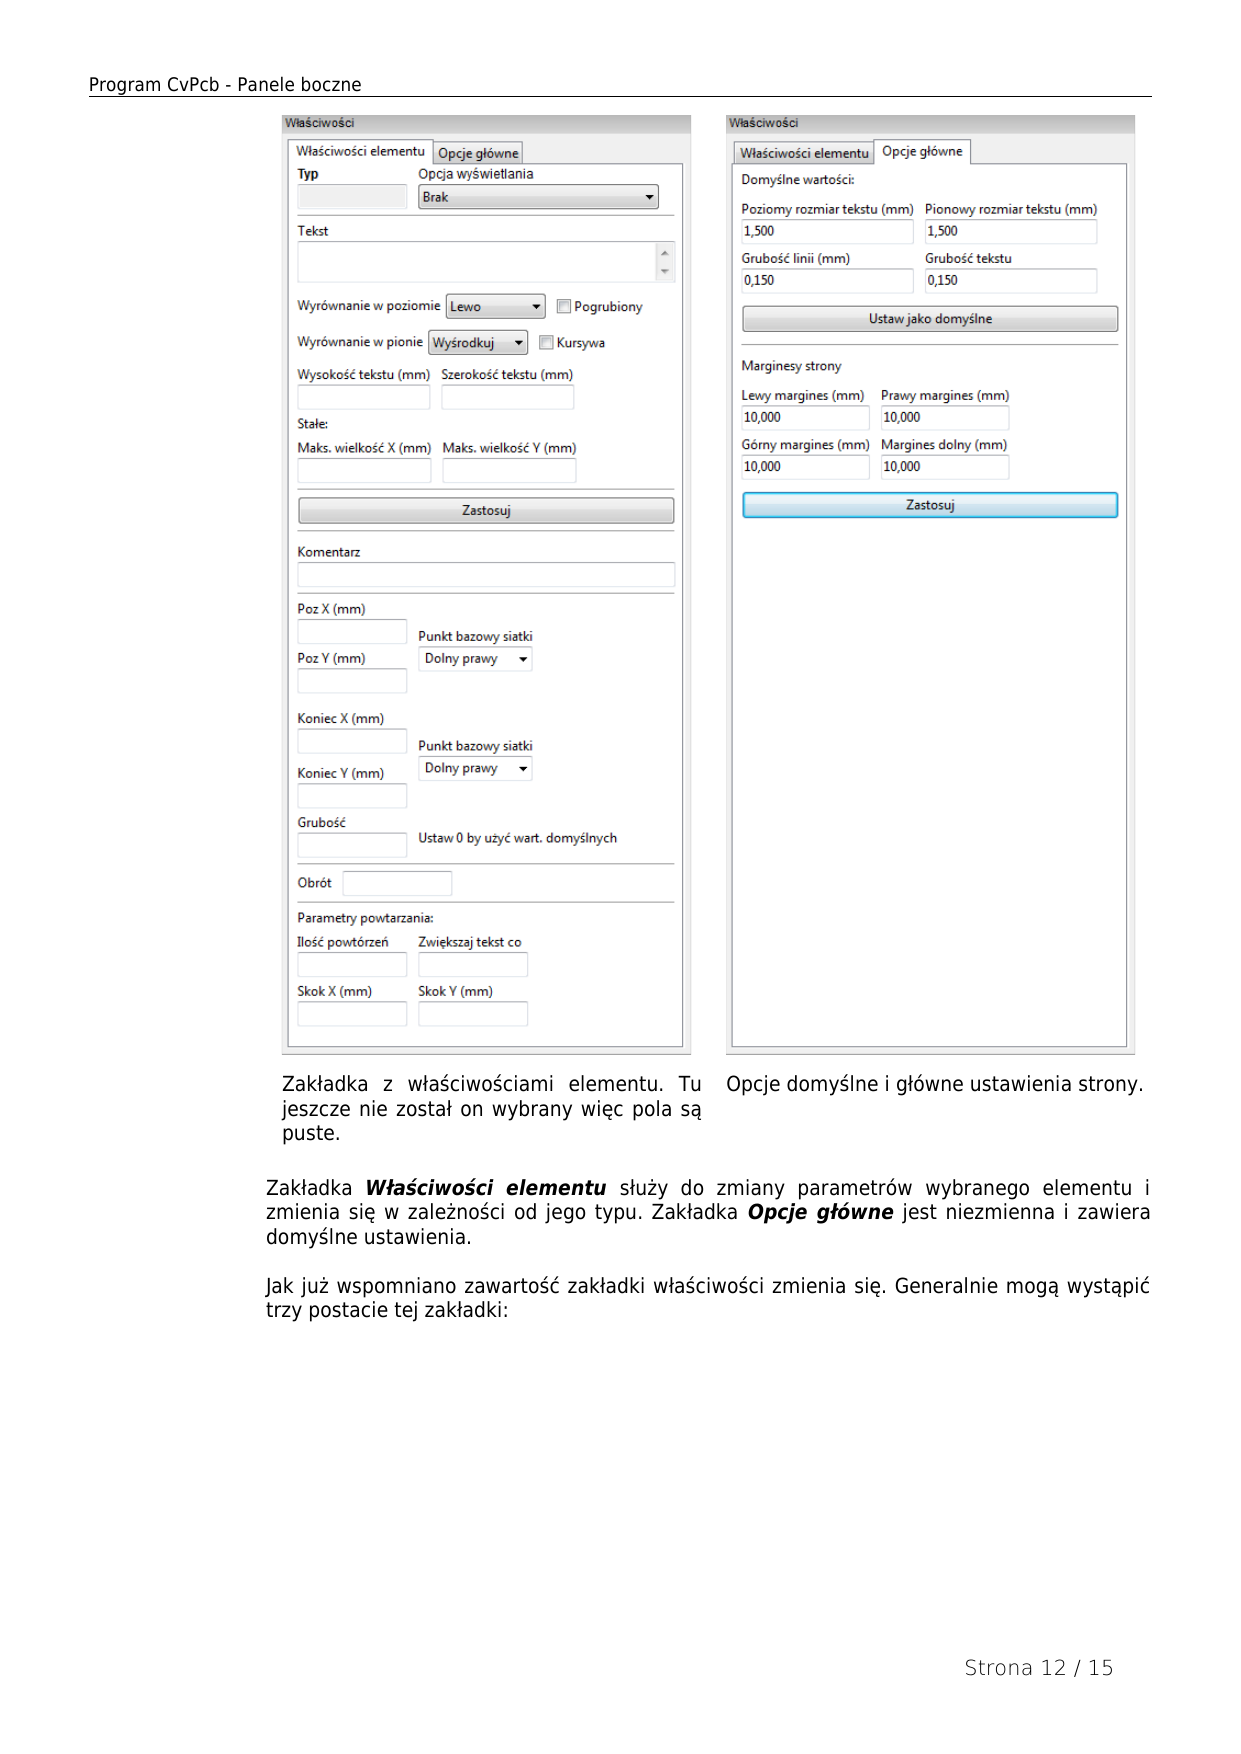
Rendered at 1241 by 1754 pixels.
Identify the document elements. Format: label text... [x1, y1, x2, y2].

picture [726, 115, 1136, 1055]
text Jak już wspomniano zawartość zakładki właściwości zmienia się. Generalnie mogą wystąpić trzy postacie tej zakładki: [266, 1273, 1152, 1322]
picture [281, 115, 692, 1055]
table_cell Opcje domyślne i główne ustawienia strony. [709, 1066, 1152, 1151]
table_header [264, 103, 708, 1066]
table_cell Zakładka z właściwościami elementu. Tu jeszcze nie został on wybrany więc pola są puste. [264, 1066, 708, 1151]
table_header [709, 103, 1152, 1066]
text Zakładka Właściwości elementu służy do zmiany parametrów wybranego elementu i zmienia się w zależności od jego typu. Zakładka Opcje główne jest niezmienna i zawiera domyślne ustawienia. [266, 1176, 1152, 1249]
